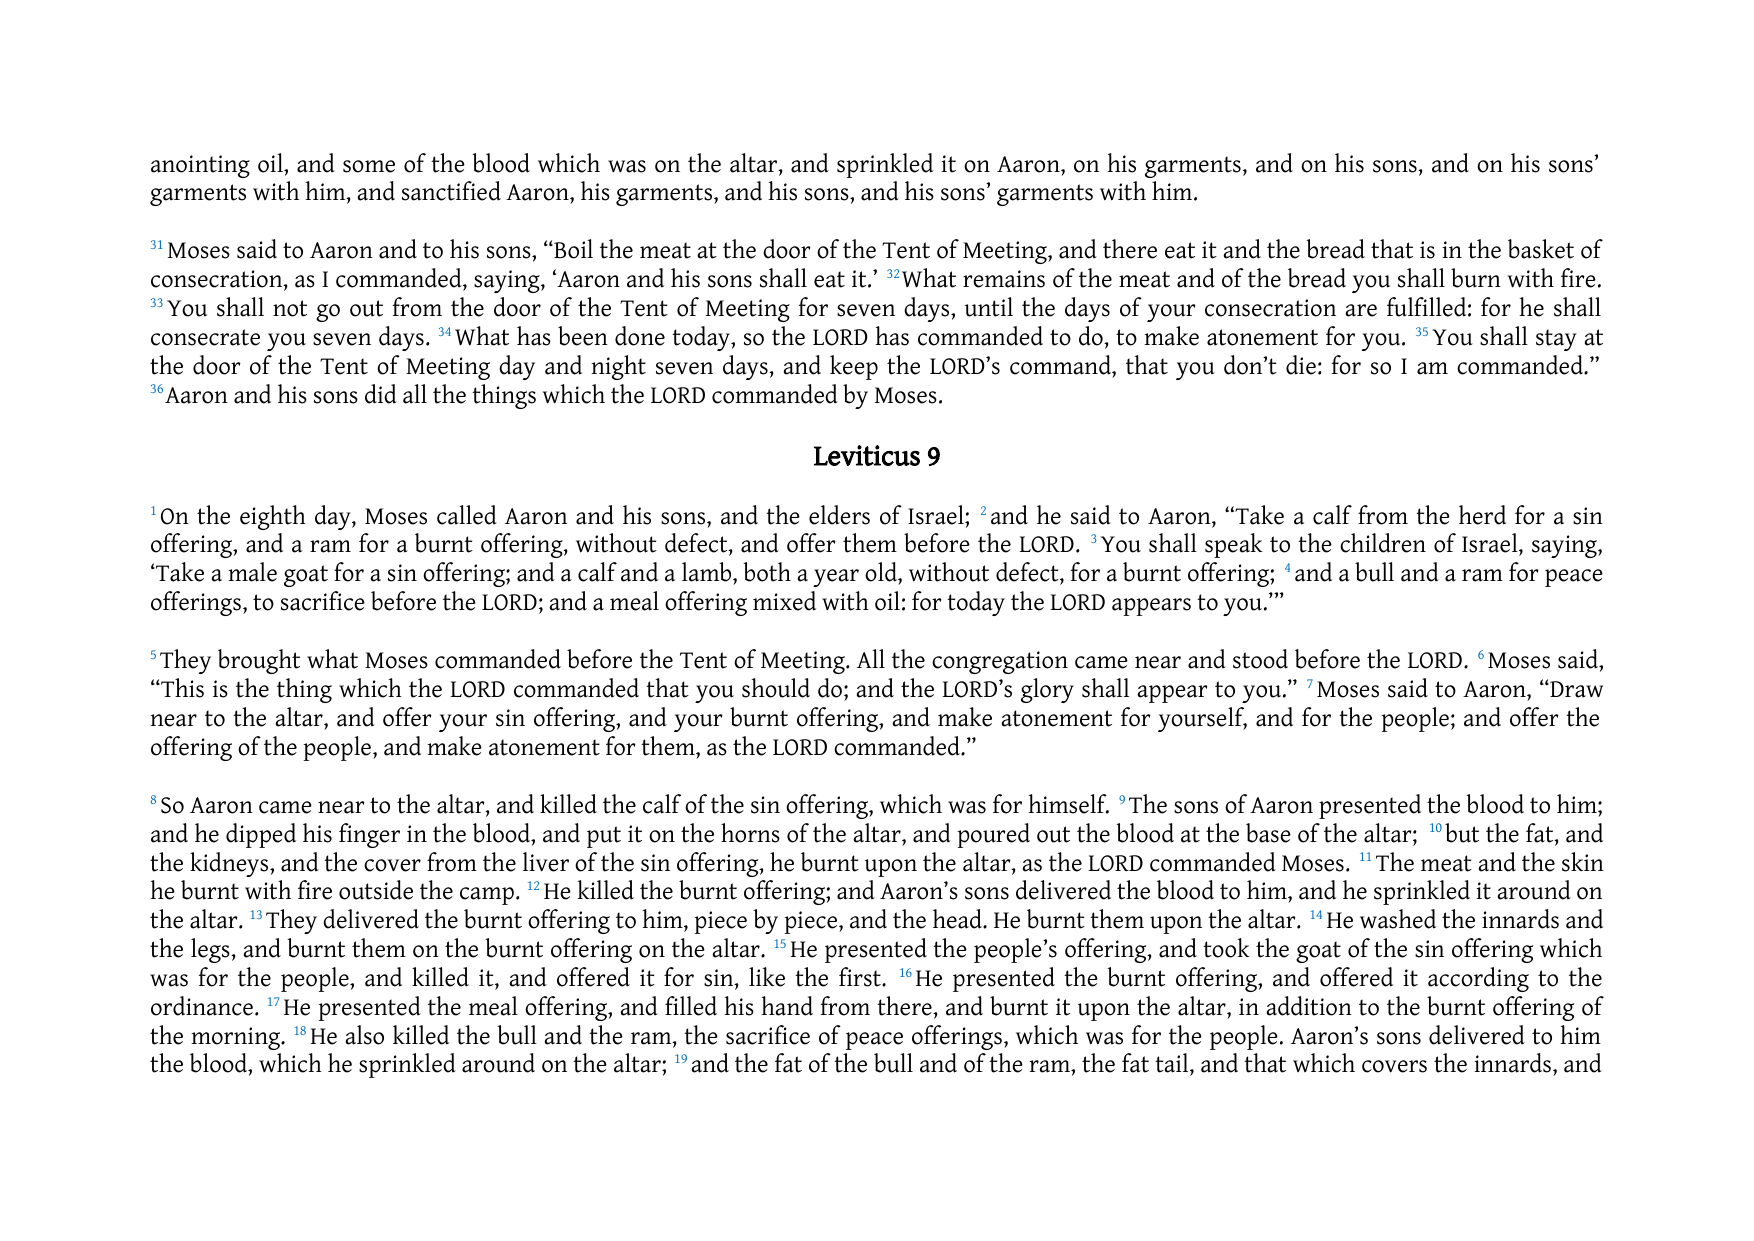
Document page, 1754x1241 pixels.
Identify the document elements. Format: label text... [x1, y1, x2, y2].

text 31 Moses said to Aaron and to his sons, “Boil the meat at the door of the Tent of Meeting, and there eat it and the bread that is in the basket of consecration, as I commanded, saying, ‘Aaron and his sons shall eat it.’ 32 What remains of the meat and of the bread you shall burn with fire. 33 You shall not go out from the door of the Tent of Meeting for seven days, until the days of your consecration are fulfilled: for he shall consecrate you seven days. 34 What has been done today, so the LORD has commanded to do, to make atonement for you. 35 You shall stay at the door of the Tent of Meeting day and night seven days, and keep the LORD’s command, that you don’t die: for so I am commanded.” 36 Aaron and his sons did all the things which the LORD commanded by Moses. [150, 237, 1604, 410]
text 1 On the eighth day, Moses called Aaron and his sons, and the elders of Israel; 2 and he said to Aaron, “Take a calf from the herd for a sin offering, and a ram for a burnt offering, without defect, and offer them before the LORD. 3 You shall speak to the children of Israel, saying, ‘Take a male goat for a sin offering; and a calf and a lamb, both a year old, without defect, for a burnt offering; 4 and a bull and a ram for peace offerings, to sacrifice before the LORD; and a meal offering mixed with oil: for today the LORD appears to you.’” [150, 502, 1604, 617]
text 8 So Aaron came near to the altar, and killed the calf of the sin offering, which was for himself. 9 The sons of Aaron presented the blood to him; and he dipped his finger in the blood, and put it on the horns of the altar, and poured out the blood at the base of the altar; 10 but the fat, and the kidneys, and the cover from the liver of the sin offering, he burnt upon the altar, as the LORD commanded Moses. 11 The meat and the skin he burnt with fire outside the camp. 12 He killed the burnt offering; and Aaron’s sons delivered the blood to him, and he sprinkled it around on the altar. 13 They delivered the burnt offering to him, piece by piece, and the head. He burnt them upon the altar. 14 He washed the innards and the legs, and burnt them on the burnt offering on the altar. 15 He presented the people’s offering, and took the goat of the sin offering which was for the people, and killed it, and offered it for sin, like the first. 16 He presented the burnt offering, and offered it according to the ordinance. 17 He presented the meal offering, and filled his hand from there, and burnt it upon the altar, in addition to the burnt offering of the morning. 18 He also killed the bull and the ram, the sacrifice of peace offerings, which was for the people. Aaron’s sons delivered to him the blood, which he sprinkled around on the altar; 19 and the fat of the bull and of the ram, the fat tail, and that which covers the innards, and [150, 791, 1604, 1080]
text 5 They brought what Moses commanded before the Tent of Meeting. All the congregation came near and stood before the LORD. 6 Moses said, “This is the thing which the LORD commanded that you should do; and the LORD’s glory shall appear to you.” 7 Moses said to Aaron, “Draw near to the altar, and offer your sin offering, and your burnt offering, and make atonement for yourself, and for the people; and offer the offering of the people, and make atonement for them, as the LORD commanded.” [150, 647, 1604, 762]
text anointing oil, and some of the blood which was on the altar, and sprinkled it on Aaron, on his garments, and on his sons, and on his sons’ garments with him, and sanctified Aaron, his garments, and his sons, and his sons’ garments with him. [150, 150, 1604, 208]
text Leviticus 9 [150, 439, 1604, 473]
